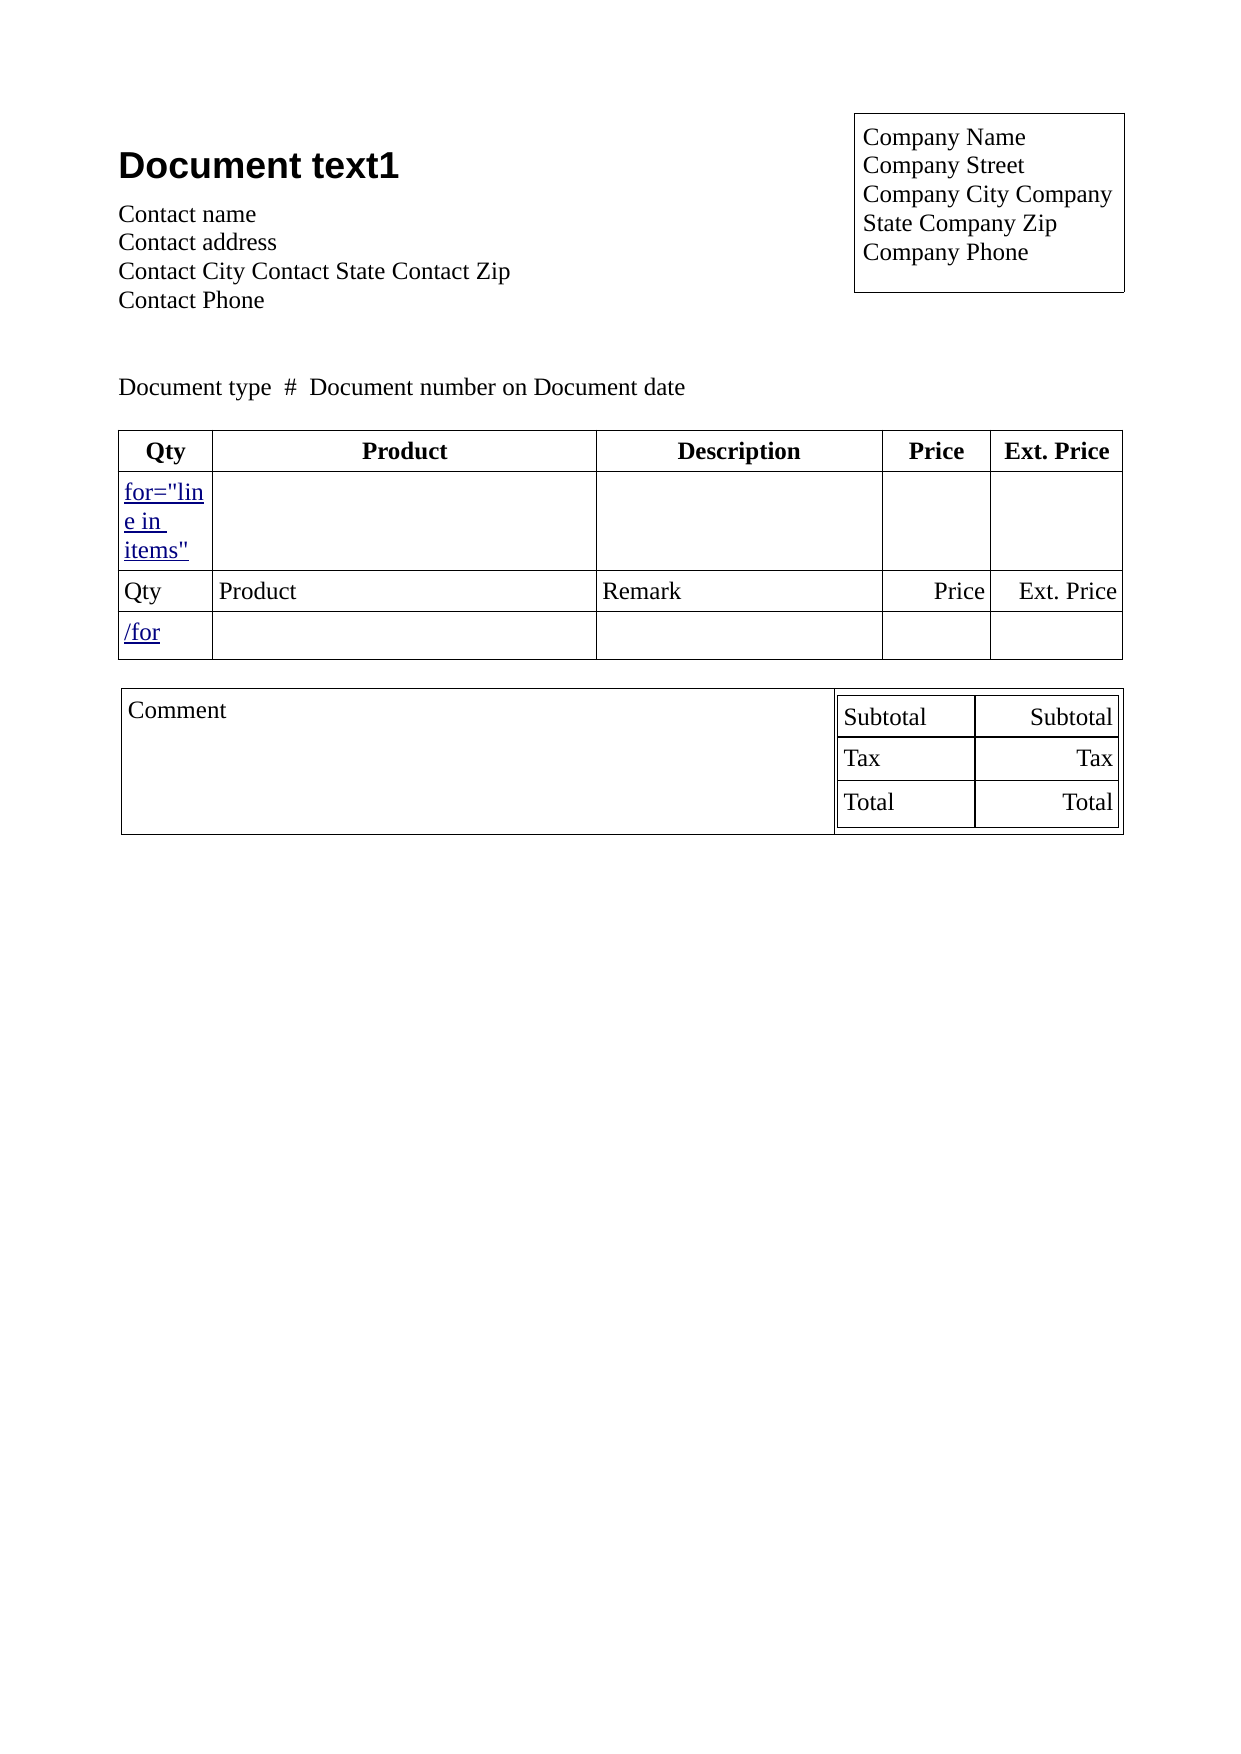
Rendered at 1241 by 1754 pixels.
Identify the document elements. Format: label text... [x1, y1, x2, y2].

table_cell [597, 472, 882, 569]
table_cell Ext. Price [991, 571, 1122, 611]
text Document type # Document number on Document date [118, 372, 1122, 401]
table_cell [597, 612, 882, 658]
text Company Street [863, 150, 1115, 179]
text Company City Company State Company Zip [863, 179, 1115, 237]
table_cell [883, 472, 990, 569]
table_cell Product [213, 571, 596, 611]
text Company Name [863, 122, 1115, 150]
table_header Qty [119, 431, 212, 471]
table_cell Tax [976, 738, 1118, 780]
table_cell [991, 472, 1122, 569]
text Company Phone [863, 237, 1115, 265]
table_cell Total [838, 781, 974, 827]
table_cell /for [119, 612, 212, 658]
table_cell Remark [597, 571, 882, 611]
table_cell Price [883, 571, 990, 611]
table_header Ext. Price [991, 431, 1122, 471]
table_header Product [213, 431, 596, 471]
table_cell Qty [119, 571, 212, 611]
table_cell [883, 612, 990, 658]
table_cell [213, 472, 596, 569]
table_header Subtotal [976, 696, 1118, 736]
table_cell Total [976, 781, 1118, 827]
table_cell [213, 612, 596, 658]
table_header Comment [122, 689, 834, 834]
table_header [835, 689, 1123, 834]
table_header Price [883, 431, 990, 471]
table_header Description [597, 431, 882, 471]
table_cell [991, 612, 1122, 658]
table_header Subtotal [838, 696, 974, 736]
table_cell for="line in items" [119, 472, 212, 569]
table_cell Tax [838, 738, 974, 780]
